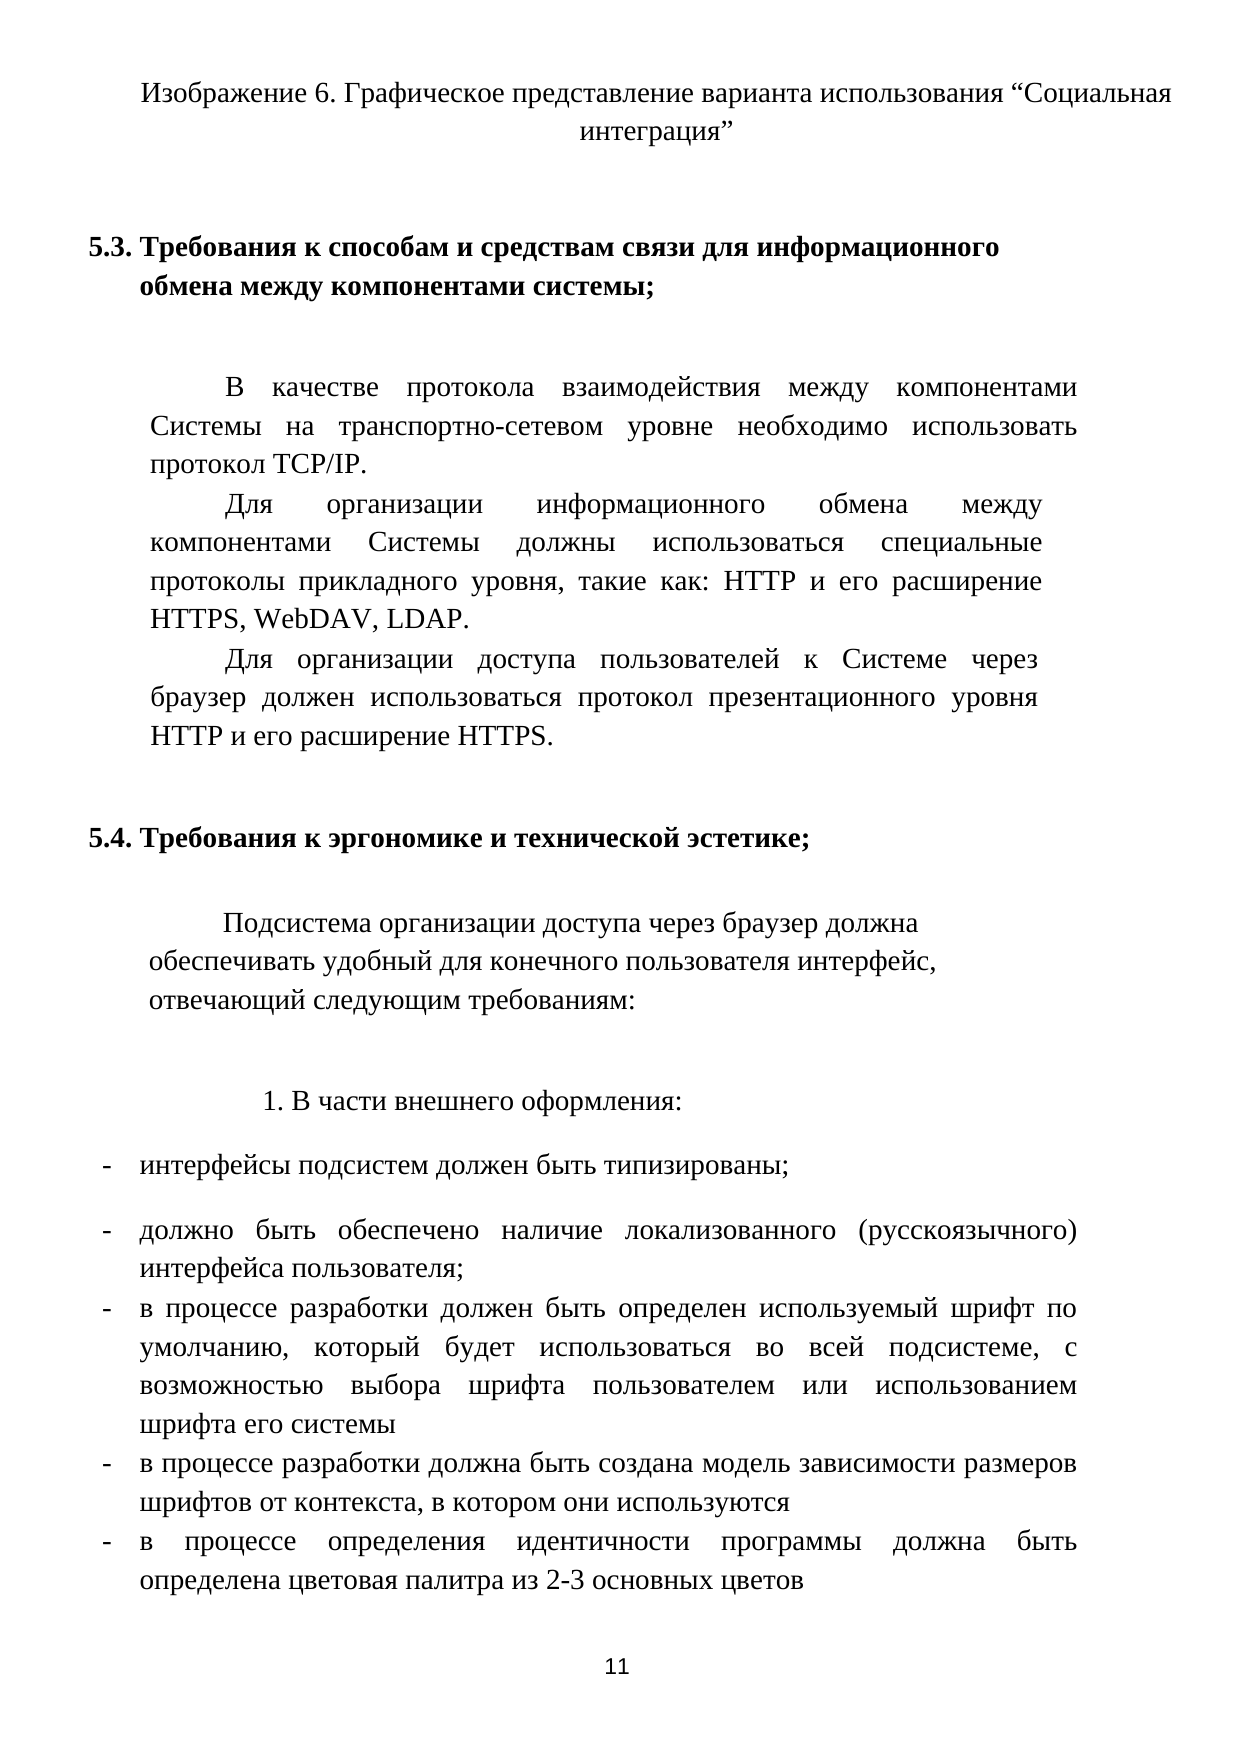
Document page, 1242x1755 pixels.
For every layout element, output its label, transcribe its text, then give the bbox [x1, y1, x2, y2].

text Изображение 6. Графическое представление варианта использования “Социальная интеграция” [139, 75, 1173, 147]
list в процессе определения идентичности программы должна быть определена цветовая палитра из 2-3 основных цветов [102, 1523, 1078, 1596]
list Требования к эргономике и технической эстетике; [88, 821, 1074, 854]
text Для организации информационного обмена между компонентами Системы должны использоваться специальные протоколы прикладного уровня, такие как: HTTP и его расширение HTTPS, WebDAV, LDAP. [150, 486, 1043, 635]
text В качестве протокола взаимодействия между компонентами Системы на транспортно-сетевом уровне необходимо использовать протокол TCP/IP. [150, 369, 1078, 480]
list интерфейсы подсистем должен быть типизированы; [102, 1147, 1078, 1181]
list в процессе разработки должна быть создана модель зависимости размеров шрифтов от контекста, в котором они используются [102, 1445, 1078, 1517]
text Для организации доступа пользователей к Системе через браузер должен использоваться протокол презентационного уровня HTTP и его расширение HTTPS. [150, 641, 1038, 752]
text Подсистема организации доступа через браузер должна обеспечивать удобный для конечного пользователя интерфейс, отвечающий следующим требованиям: [148, 905, 1083, 1015]
list должно быть обеспечено наличие локализованного (русскоязычного) интерфейса пользователя; [102, 1212, 1078, 1284]
list Требования к способам и средствам связи для информационного обмена между компонентами системы; [88, 229, 1074, 301]
text 1. В части внешнего оформления: [262, 1083, 1078, 1116]
list в процессе разработки должен быть определен используемый шрифт по умолчанию, который будет использоваться во всей подсистеме, с возможностью выбора шрифта пользователем или использованием шрифта его системы [102, 1290, 1078, 1439]
